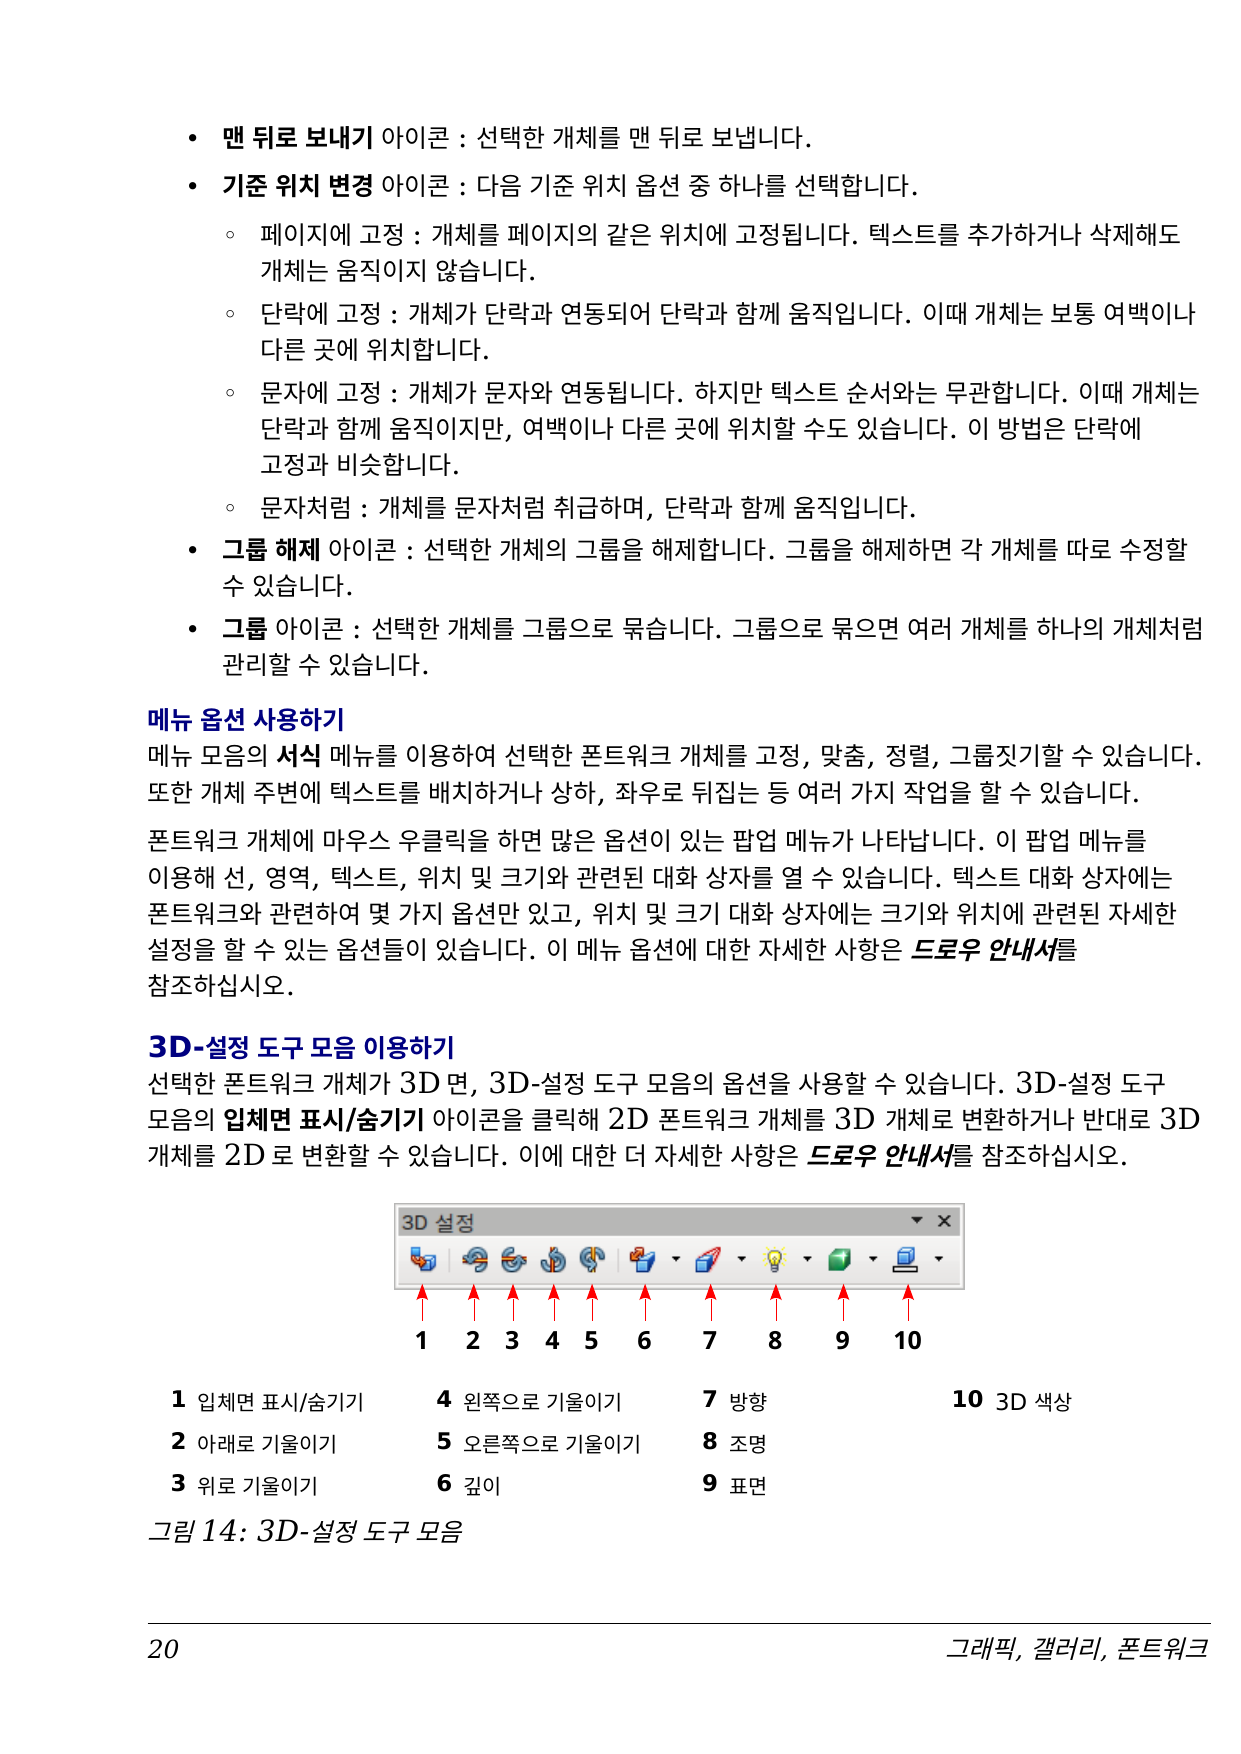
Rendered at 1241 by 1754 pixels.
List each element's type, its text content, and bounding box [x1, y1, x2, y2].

table_cell 7 [679, 1381, 723, 1422]
picture [394, 1203, 965, 1290]
table_cell 왼쪽으로 기울이기 [458, 1381, 679, 1422]
table_cell [989, 1423, 1211, 1464]
text 선택한 폰트워크 개체가 3D면, 3D-설정 도구 모음의 옵션을 사용할 수 있습니다. 3D-설정 도구 모음의 입체면 표시/숨기기 아이콘을 클릭해 2D 폰트워크 개체를 3D 개체로 변환하거나 반대로 3D 개체를 2D로 변환할 수 있습니다. 이에 대한 더 자세한 사항은 드로우 안내서를 참조하십시오. [148, 1064, 1211, 1173]
table_cell 10 [945, 1381, 989, 1422]
table_cell 오른쪽으로 기울이기 [458, 1423, 679, 1464]
table_cell [989, 1464, 1211, 1506]
list 문자에 고정 : 개체가 문자와 연동됩니다. 하지만 텍스트 순서와는 무관합니다. 이때 개체는 단락과 함께 움직이지만, 여백이나 다른 곳에 위치할 수도 있습니다. 이 방법은 단락에 고정과 비슷합니다. [223, 373, 1211, 482]
table_cell 아래로 기울이기 [192, 1423, 413, 1464]
list 기준 위치 변경 아이콘 : 다음 기준 위치 옵션 중 하나를 선택합니다. [185, 167, 1211, 203]
list 단락에 고정 : 개체가 단락과 연동되어 단락과 함께 움직입니다. 이때 개체는 보통 여백이나 다른 곳에 위치합니다. [223, 294, 1211, 367]
table_cell 8 [679, 1423, 723, 1464]
table_cell 3D 색상 [989, 1381, 1211, 1422]
table_cell 위로 기울이기 [192, 1464, 413, 1506]
table_cell [945, 1423, 989, 1464]
table_cell [945, 1464, 989, 1506]
table_cell 5 [413, 1423, 458, 1464]
list 그룹 해제 아이콘 : 선택한 개체의 그룹을 해제합니다. 그룹을 해제하면 각 개체를 따로 수정할 수 있습니다. [185, 531, 1211, 603]
table_cell 4 [413, 1381, 458, 1422]
list 문자처럼 : 개체를 문자처럼 취급하며, 단락과 함께 움직입니다. [223, 488, 1211, 524]
table_cell 방향 [723, 1381, 945, 1422]
text 3D-설정 도구 모음 이용하기 [148, 1028, 1211, 1064]
text 메뉴 옵션 사용하기 [148, 701, 1211, 737]
table_header [148, 1198, 1211, 1381]
text 그림 14: 3D-설정 도구 모음 [148, 1513, 1211, 1549]
table_cell 9 [679, 1464, 723, 1506]
list 맨 뒤로 보내기 아이콘 : 선택한 개체를 맨 뒤로 보냅니다. [185, 118, 1211, 154]
text 폰트워크 개체에 마우스 우클릭을 하면 많은 옵션이 있는 팝업 메뉴가 나타납니다. 이 팝업 메뉴를 이용해 선, 영역, 텍스트, 위치 및 크기와 관련된 대화 상자를 열 수 있습니다. 텍스트 대화 상자에는 폰트워크와 관련하여 몇 가지 옵션만 있고, 위치 및 크기 대화 상자에는 크기와 위치에 관련된 자세한 설정을 할 수 있는 옵션들이 있습니다. 이 메뉴 옵션에 대한 자세한 사항은 드로우 안내서를 참조하십시오. [148, 822, 1211, 1003]
table_cell 2 [148, 1423, 192, 1464]
text 메뉴 모음의 서식 메뉴를 이용하여 선택한 폰트워크 개체를 고정, 맞춤, 정렬, 그룹짓기할 수 있습니다. 또한 개체 주변에 텍스트를 배치하거나 상하, 좌우로 뒤집는 등 여러 가지 작업을 할 수 있습니다. [148, 737, 1211, 809]
table_cell 입체면 표시/숨기기 [192, 1381, 413, 1422]
table_cell 조명 [723, 1423, 945, 1464]
list 페이지에 고정 : 개체를 페이지의 같은 위치에 고정됩니다. 텍스트를 추가하거나 삭제해도 개체는 움직이지 않습니다. [223, 216, 1211, 288]
table_cell 표면 [723, 1464, 945, 1506]
table_cell 3 [148, 1464, 192, 1506]
table_cell 깊이 [458, 1464, 679, 1506]
list 그룹 아이콘 : 선택한 개체를 그룹으로 묶습니다. 그룹으로 묶으면 여러 개체를 하나의 개체처럼 관리할 수 있습니다. [185, 609, 1211, 682]
table_cell 6 [413, 1464, 458, 1506]
table_cell 1 [148, 1381, 192, 1422]
